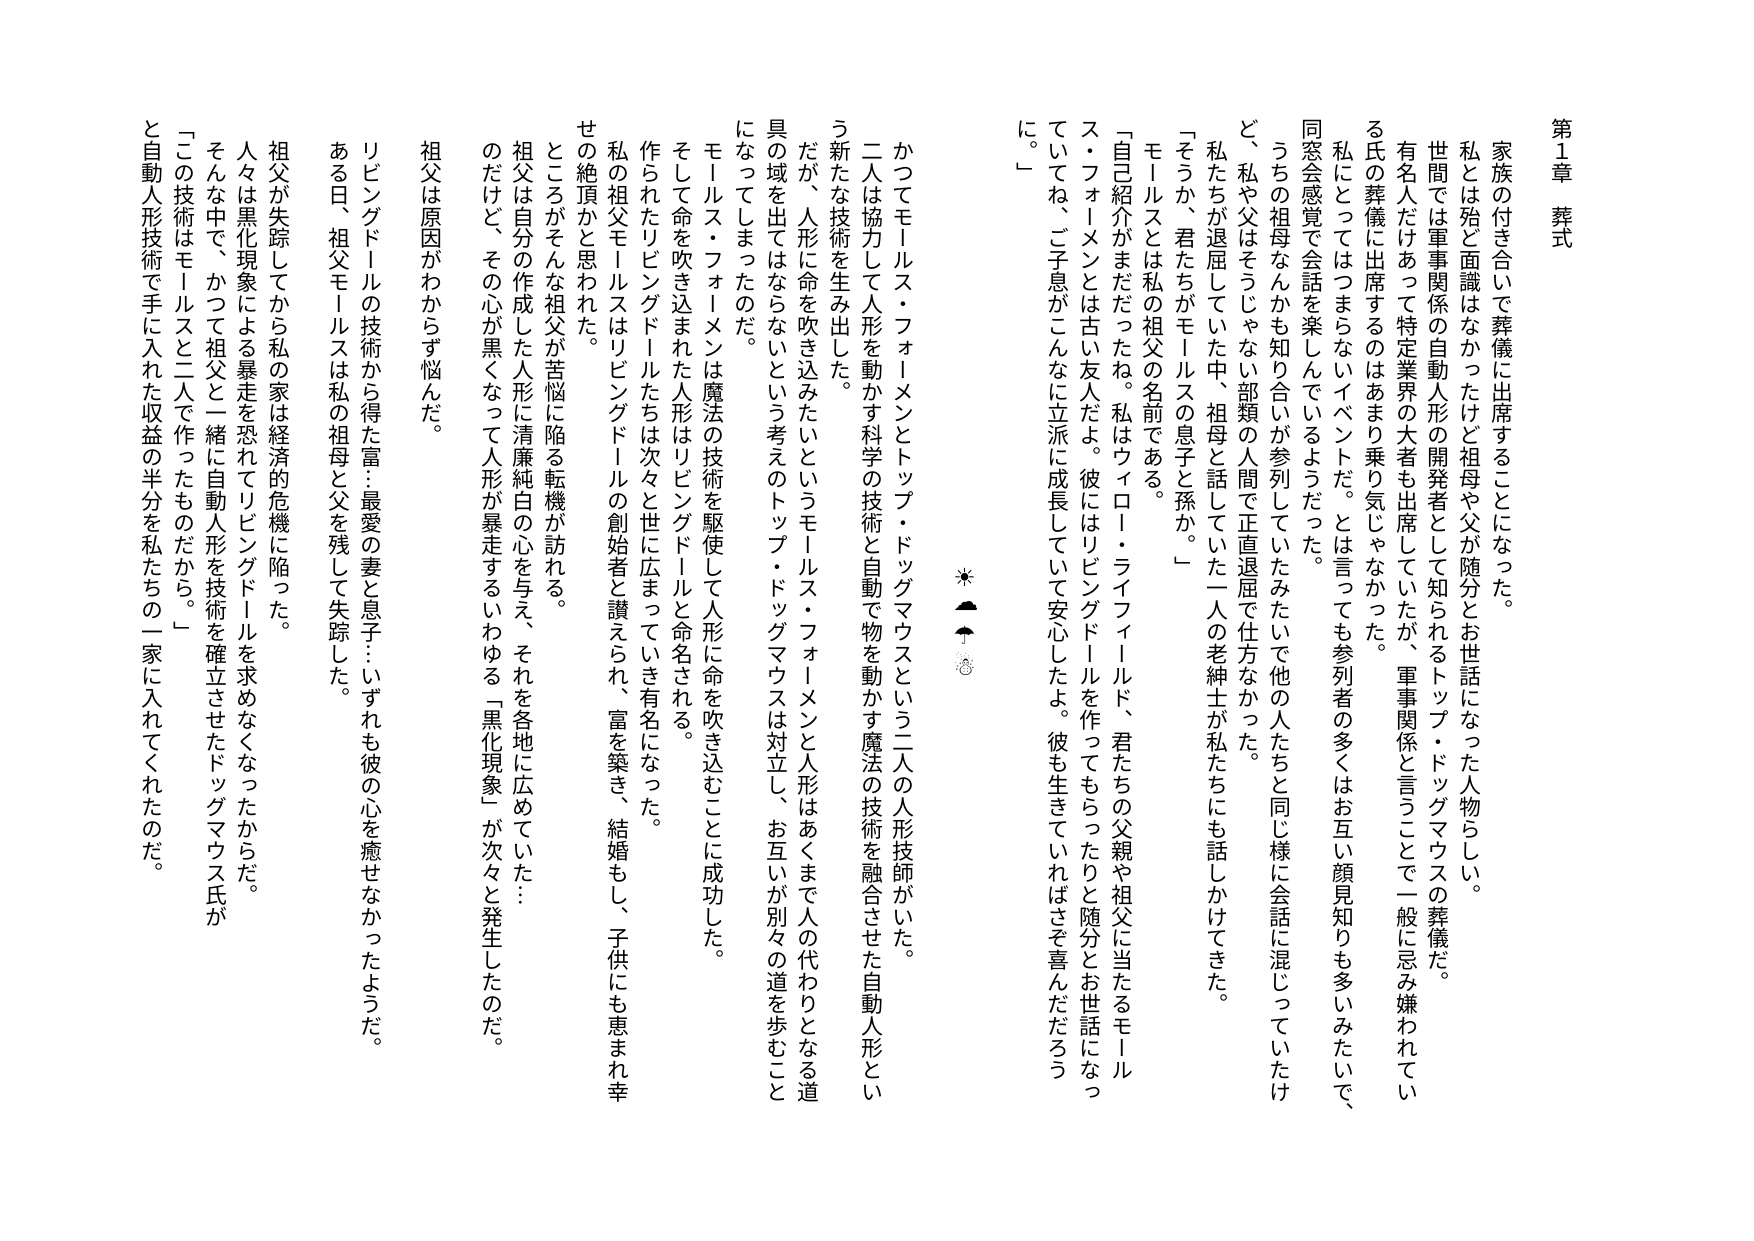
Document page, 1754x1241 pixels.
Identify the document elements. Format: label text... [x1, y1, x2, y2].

text 祖父が失踪してから私の家は経済的危機に陥った。 [263, 118, 295, 1122]
text 祖父は原因がわからず悩んだ。 [416, 118, 448, 1122]
text 私にとってはつまらないイベントだ。とは言っても参列者の多くはお互い顔見知りも多いみたいで、同窓会感覚で会話を楽しんでいるようだった。 [1296, 118, 1359, 1122]
text そして命を吹き込まれた人形はリビングドールと命名される。 [666, 118, 698, 1122]
text 二人は協力して人形を動かす科学の技術と自動で物を動かす魔法の技術を融合させた自動人形という新たな技術を生み出した。 [825, 118, 888, 1122]
text 祖父は自分の作成した人形に清廉純白の心を与え、それを各地に広めていた… [508, 118, 540, 1122]
text 作られたリビングドールたちは次々と世に広まっていき有名になった。 [635, 118, 666, 1122]
text と自動人形技術で手に入れた収益の半分を私たちの一家に入れてくれたのだ。 [137, 118, 168, 1122]
text モールス・フォーメンは魔法の技術を駆使して人形に命を吹き込むことに成功した。 [698, 118, 730, 1122]
text 「自己紹介がまだだったね。私はウィロー・ライフィールド、君たちの父親や祖父に当たるモールス・フォーメンとは古い友人だよ。彼にはリビングドールを作ってもらったりと随分とお世話になっていてね、ご子息がこんなに立派に成長していて安心したよ。彼も生きていればさぞ喜んだだろうに。」 [1011, 118, 1138, 1122]
text うちの祖母なんかも知り合いが参列していたみたいで他の人たちと同じ様に会話に混じっていたけど、私や父はそうじゃない部類の人間で正直退屈で仕方なかった。 [1233, 118, 1296, 1122]
text 「この技術はモールスと二人で作ったものだから。」 [168, 118, 200, 1122]
text かつてモールス・フォーメンとトップ・ドッグマウスという二人の人形技師がいた。 [888, 118, 920, 1122]
text 人々は黒化現象による暴走を恐れてリビングドールを求めなくなったからだ。 [232, 118, 263, 1122]
text 家族の付き合いで葬儀に出席することになった。 [1486, 118, 1518, 1122]
text リビングドールの技術から得た富…最愛の妻と息子…いずれも彼の心を癒せなかったようだ。 [356, 118, 387, 1122]
text 私とは殆ど面識はなかったけど祖母や父が随分とお世話になった人物らしい。 [1454, 118, 1486, 1122]
text のだけど、その心が黒くなって人形が暴走するいわゆる「黒化現象」が次々と発生したのだ。 [476, 118, 508, 1122]
text 私の祖父モールスはリビングドールの創始者と讃えられ、富を築き、結婚もし、子供にも恵まれ幸せの絶頂かと思われた。 [571, 118, 635, 1122]
text 「そうか、君たちがモールスの息子と孫か。」 [1169, 118, 1201, 1122]
text だが、人形に命を吹き込みたいというモールス・フォーメンと人形はあくまで人の代わりとなる道具の域を出てはならないという考えのトップ・ドッグマウスは対立し、お互いが別々の道を歩むことになってしまったのだ。 [730, 118, 825, 1122]
text ☀☁☂☃ [948, 118, 982, 1122]
text 第１章 葬式 [1547, 118, 1578, 1122]
text 世間では軍事関係の自動人形の開発者として知られるトップ・ドッグマウスの葬儀だ。 [1423, 118, 1454, 1122]
text そんな中で、かつて祖父と一緒に自動人形を技術を確立させたドッグマウス氏が [200, 118, 232, 1122]
text 私たちが退屈していた中、祖母と話していた一人の老紳士が私たちにも話しかけてきた。 [1201, 118, 1233, 1122]
text ところがそんな祖父が苦悩に陥る転機が訪れる。 [540, 118, 571, 1122]
text モールスとは私の祖父の名前である。 [1138, 118, 1169, 1122]
text ある日、祖父モールスは私の祖母と父を残して失踪した。 [324, 118, 356, 1122]
text 有名人だけあって特定業界の大者も出席していたが、軍事関係と言うことで一般に忌み嫌われている氏の葬儀に出席するのはあまり乗り気じゃなかった。 [1359, 118, 1423, 1122]
